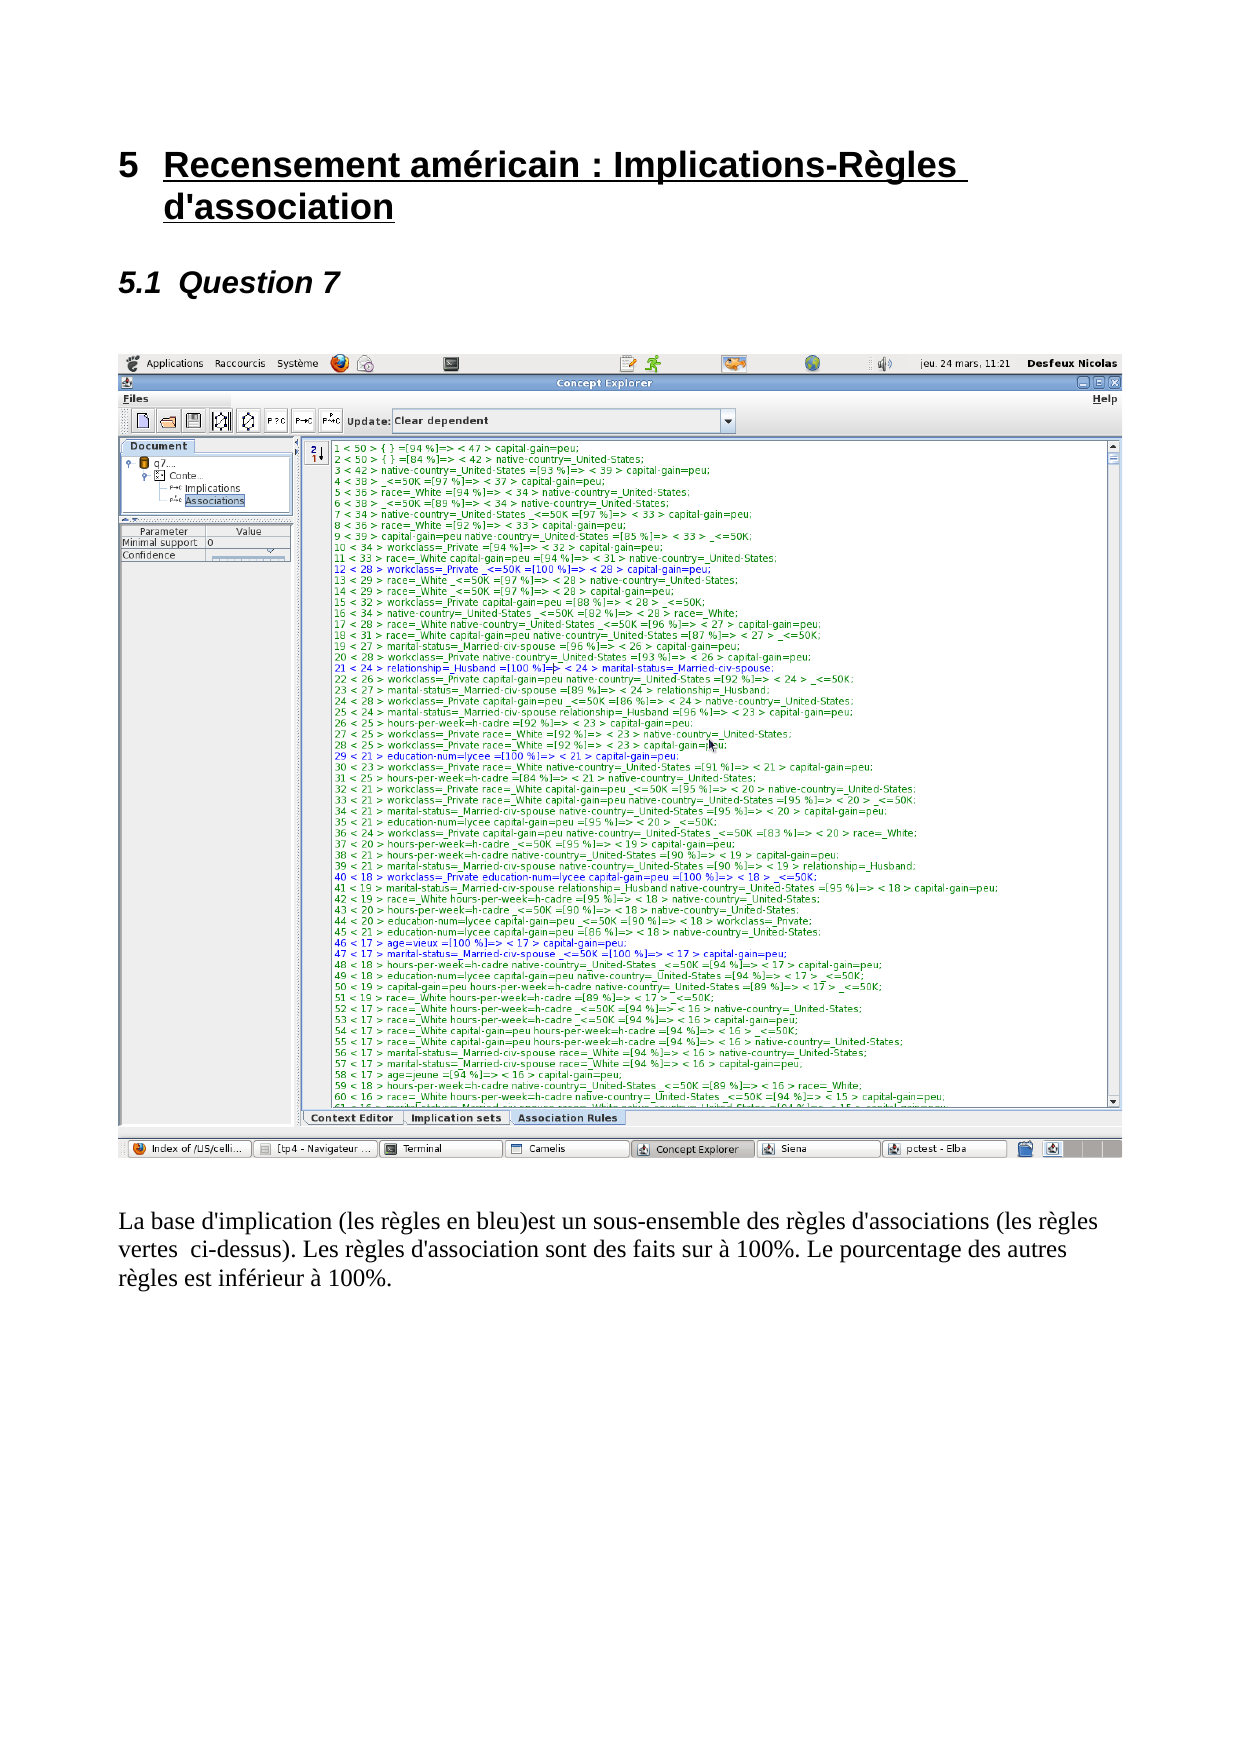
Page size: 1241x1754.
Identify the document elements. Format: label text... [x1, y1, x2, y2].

picture [118, 354, 1123, 1158]
text La base d'implication (les règles en bleu)est un sous-ensemble des règles d'associations (les règles vertes ci-dessus). Les règles d'association sont des faits sur à 100%. Le pourcentage des autres règles est inférieur à 100%. [118, 1206, 1122, 1292]
subtitle Question 7 [118, 264, 1122, 301]
subtitle Recensement américain : Implications-Règles d'association [118, 143, 1122, 227]
